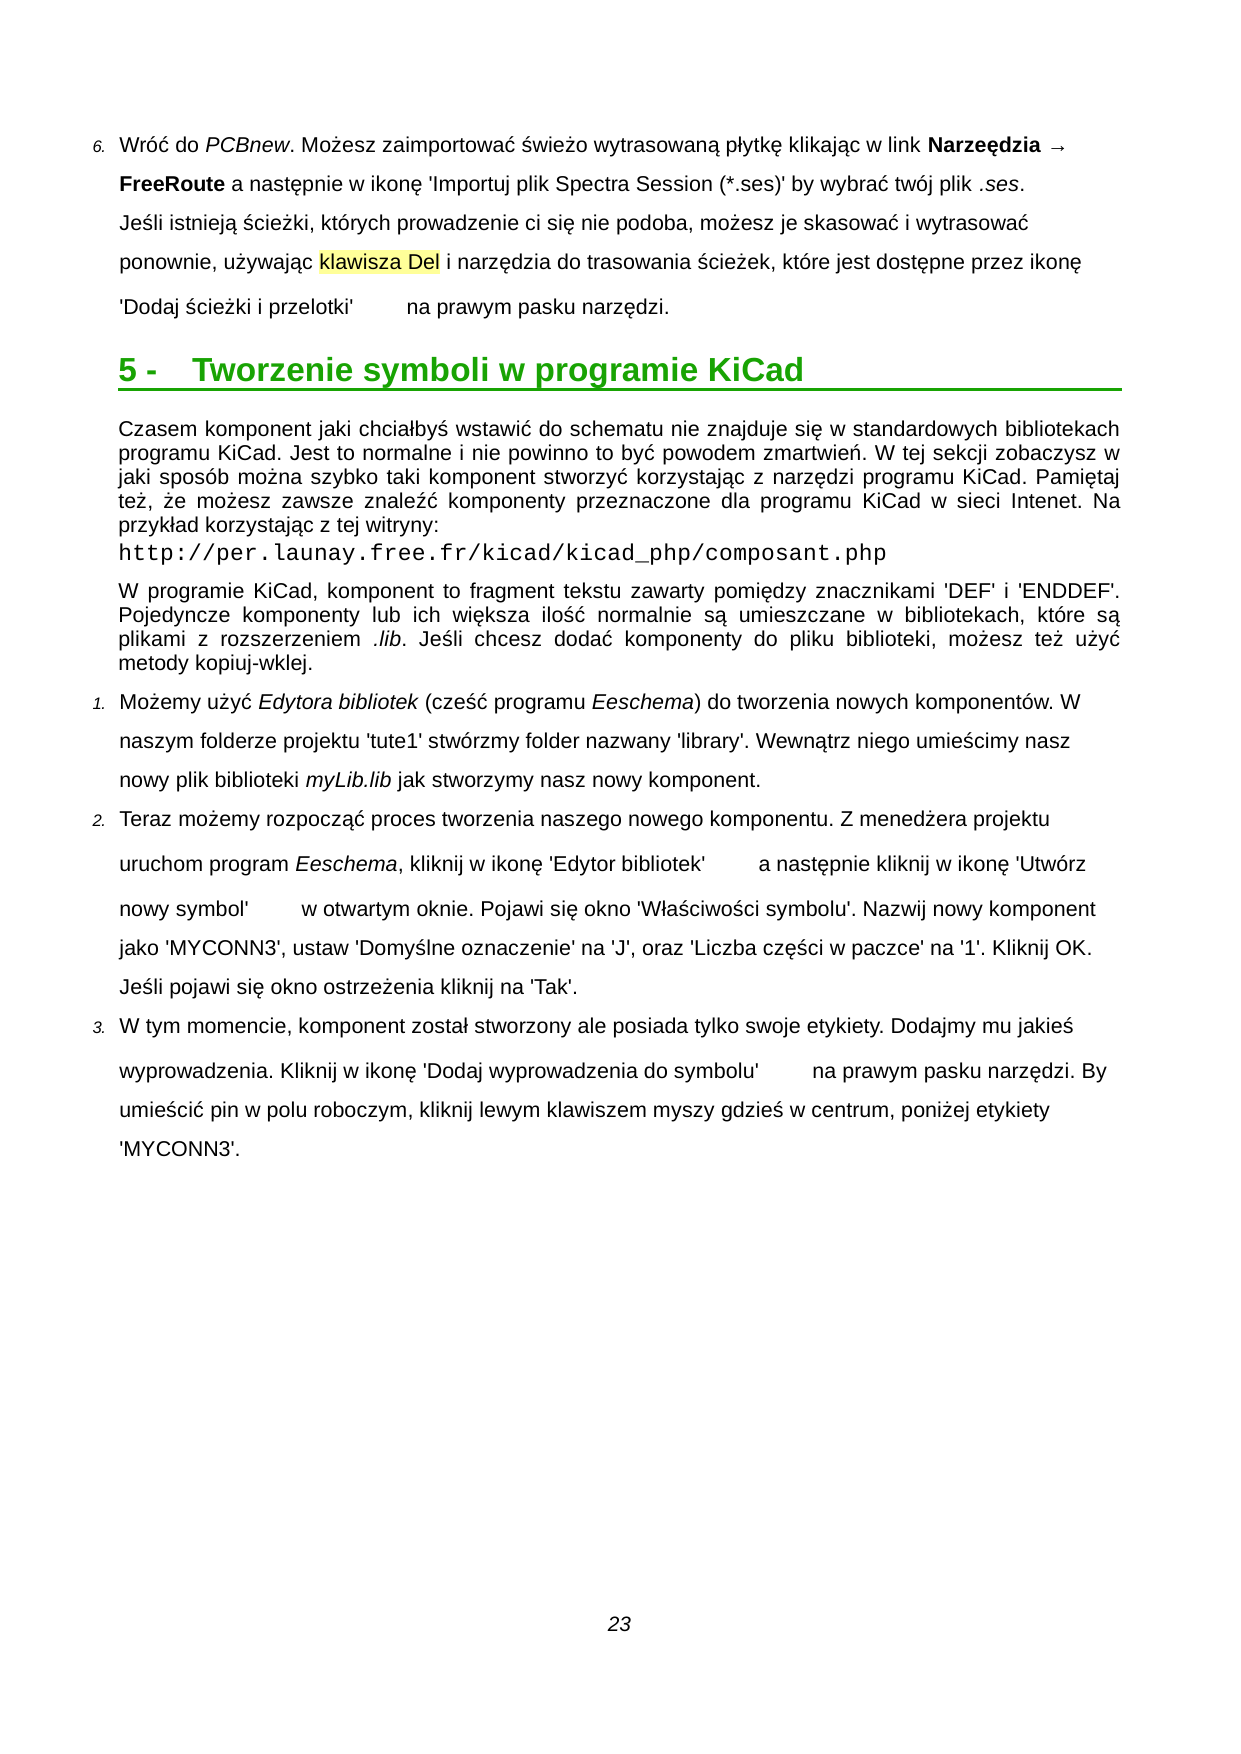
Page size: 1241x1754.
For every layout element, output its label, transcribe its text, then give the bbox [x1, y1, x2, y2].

list Jeśli istnieją ścieżki, których prowadzenie ci się nie podoba, możesz je skasować i wytrasować ponownie, używając klawisza Del i narzędzia do trasowania ścieżek, które jest dostępne przez ikonę 'Dodaj ścieżki i przelotki' na prawym pasku narzędzi. [119, 196, 1122, 319]
text Czasem komponent jaki chciałbyś wstawić do schematu nie znajduje się w standardowych bibliotekach programu KiCad. Jest to normalne i nie powinno to być powodem zmartwień. W tej sekcji zobaczysz w jaki sposób można szybko taki komponent stworzyć korzystając z narzędzi programu KiCad. Pamiętaj też, że możesz zawsze znaleźć komponenty przeznaczone dla programu KiCad w sieci Intenet. Na przykład korzystając z tej witryny: [118, 417, 1122, 537]
text W programie KiCad, komponent to fragment tekstu zawarty pomiędzy znacznikami 'DEF' i 'ENDDEF'. Pojedyncze komponenty lub ich większa ilość normalnie są umieszczane w bibliotekach, które są plikami z rozszerzeniem .lib. Jeśli chcesz dodać komponenty do pliku biblioteki, możesz też użyć metody kopiuj-wklej. [118, 579, 1122, 675]
subtitle Tworzenie symboli w programie KiCad [118, 351, 1122, 388]
list Wróć do PCBnew. Możesz zaimportować świeżo wytrasowaną płytkę klikając w link Narzeędzia → FreeRoute a następnie w ikonę 'Importuj plik Spectra Session (*.ses)' by wybrać twój plik .ses. [119, 118, 1122, 196]
list Teraz możemy rozpocząć proces tworzenia naszego nowego komponentu. Z menedżera projektu uruchom program Eeschema, kliknij w ikonę 'Edytor bibliotek' a następnie kliknij w ikonę 'Utwórz nowy symbol' w otwartym oknie. Pojawi się okno 'Właściwości symbolu'. Nazwij nowy komponent jako 'MYCONN3', ustaw 'Domyślne oznaczenie' na 'J', oraz 'Liczba części w paczce' na '1'. Kliknij OK. Jeśli pojawi się okno ostrzeżenia kliknij na 'Tak'. [119, 792, 1122, 999]
list W tym momencie, komponent został stworzony ale posiada tylko swoje etykiety. Dodajmy mu jakieś wyprowadzenia. Kliknij w ikonę 'Dodaj wyprowadzenia do symbolu' na prawym pasku narzędzi. By umieścić pin w polu roboczym, kliknij lewym klawiszem myszy gdzieś w centrum, poniżej etykiety 'MYCONN3'. [119, 999, 1122, 1161]
list Możemy użyć Edytora bibliotek (cześć programu Eeschema) do tworzenia nowych komponentów. W naszym folderze projektu 'tute1' stwórzmy folder nazwany 'library'. Wewnątrz niego umieścimy nasz nowy plik biblioteki myLib.lib jak stworzymy nasz nowy komponent. [119, 675, 1122, 792]
text http://per.launay.free.fr/kicad/kicad_php/composant.php [118, 541, 1122, 567]
